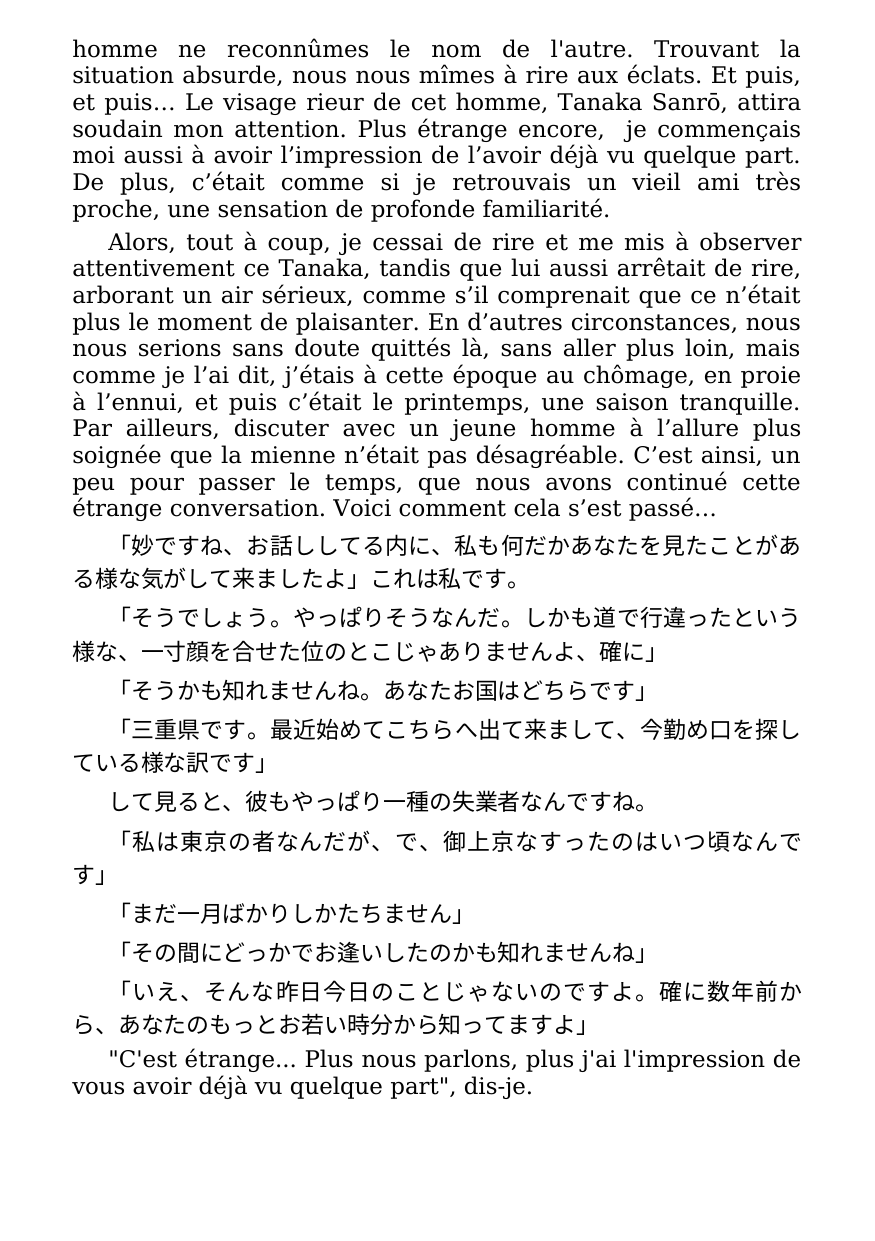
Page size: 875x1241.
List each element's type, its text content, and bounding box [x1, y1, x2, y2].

text 「その間にどっかでお逢いしたのかも知れませんね」 [72, 935, 802, 968]
text 「まだ一月ばかりしかたちません」 [72, 896, 802, 929]
text 「妙ですね、お話ししてる内に、私も何だかあなたを見たことがある様な気がして来ましたよ」これは私です。 [72, 528, 802, 594]
text して見ると、彼もやっぱり一種の失業者なんですね。 [72, 784, 802, 817]
text 「いえ、そんな昨日今日のことじゃないのですよ。確に数年前から、あなたのもっとお若い時分から知ってますよ」 [72, 974, 802, 1041]
text 「私は東京の者なんだが、で、御上京なすったのはいつ頃なんです」 [72, 823, 802, 890]
text "C'est étrange... Plus nous parlons, plus j'ai l'impression de vous avoir déjà vu quelque part", dis-je. [72, 1047, 802, 1100]
text homme ne reconnûmes le nom de l'autre. Trouvant la situation absurde, nous nous mîmes à rire aux éclats. Et puis, et puis… Le visage rieur de cet homme, Tanaka Sanrō, attira soudain mon attention. Plus étrange encore, je commençais moi aussi à avoir l’impression de l’avoir déjà vu quelque part. De plus, c’était comme si je retrouvais un vieil ami très proche, une sensation de profonde familiarité. [72, 36, 802, 223]
text 「そうかも知れませんね。あなたお国はどちらです」 [72, 673, 802, 706]
text Alors, tout à coup, je cessai de rire et me mis à observer attentivement ce Tanaka, tandis que lui aussi arrêtait de rire, arborant un air sérieux, comme s’il comprenait que ce n’était plus le moment de plaisanter. En d’autres circonstances, nous nous serions sans doute quittés là, sans aller plus loin, mais comme je l’ai dit, j’étais à cette époque au chômage, en proie à l’ennui, et puis c’était le printemps, une saison tranquille. Par ailleurs, discuter avec un jeune homme à l’allure plus soignée que la mienne n’était pas désagréable. C’est ainsi, un peu pour passer le temps, que nous avons continué cette étrange conversation. Voici comment cela s’est passé… [72, 229, 802, 522]
text 「そうでしょう。やっぱりそうなんだ。しかも道で行違ったという様な、一寸顔を合せた位のとこじゃありませんよ、確に」 [72, 600, 802, 667]
text 「三重県です。最近始めてこちらへ出て来まして、今勤め口を探している様な訳です」 [72, 712, 802, 778]
